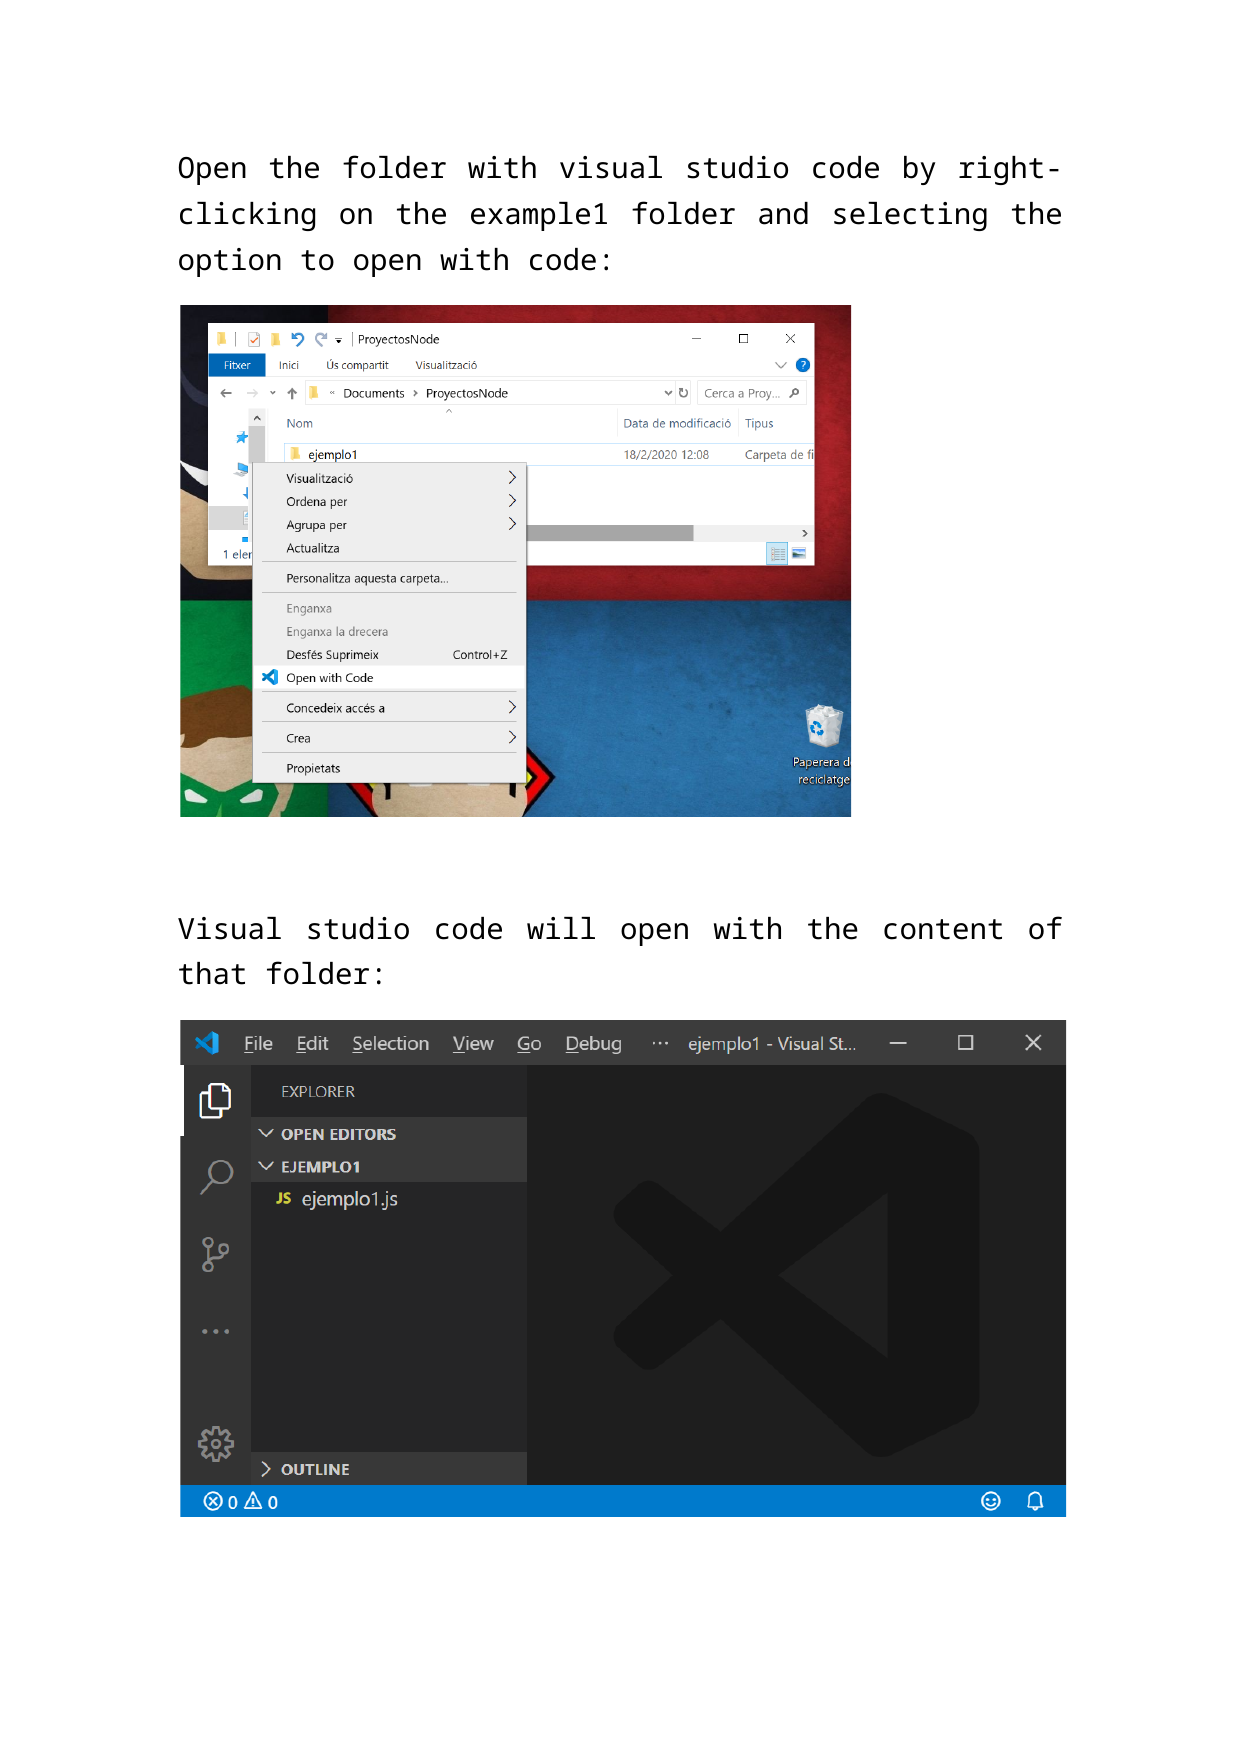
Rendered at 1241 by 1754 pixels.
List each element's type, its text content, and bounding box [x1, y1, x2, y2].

picture [180, 305, 852, 817]
text Open the folder with visual studio code by right-clicking on the example1 folder and selecting the option to open with code: [177, 148, 1063, 278]
text Visual studio code will open with the content of that folder: [177, 908, 1063, 993]
picture [180, 1020, 1067, 1517]
